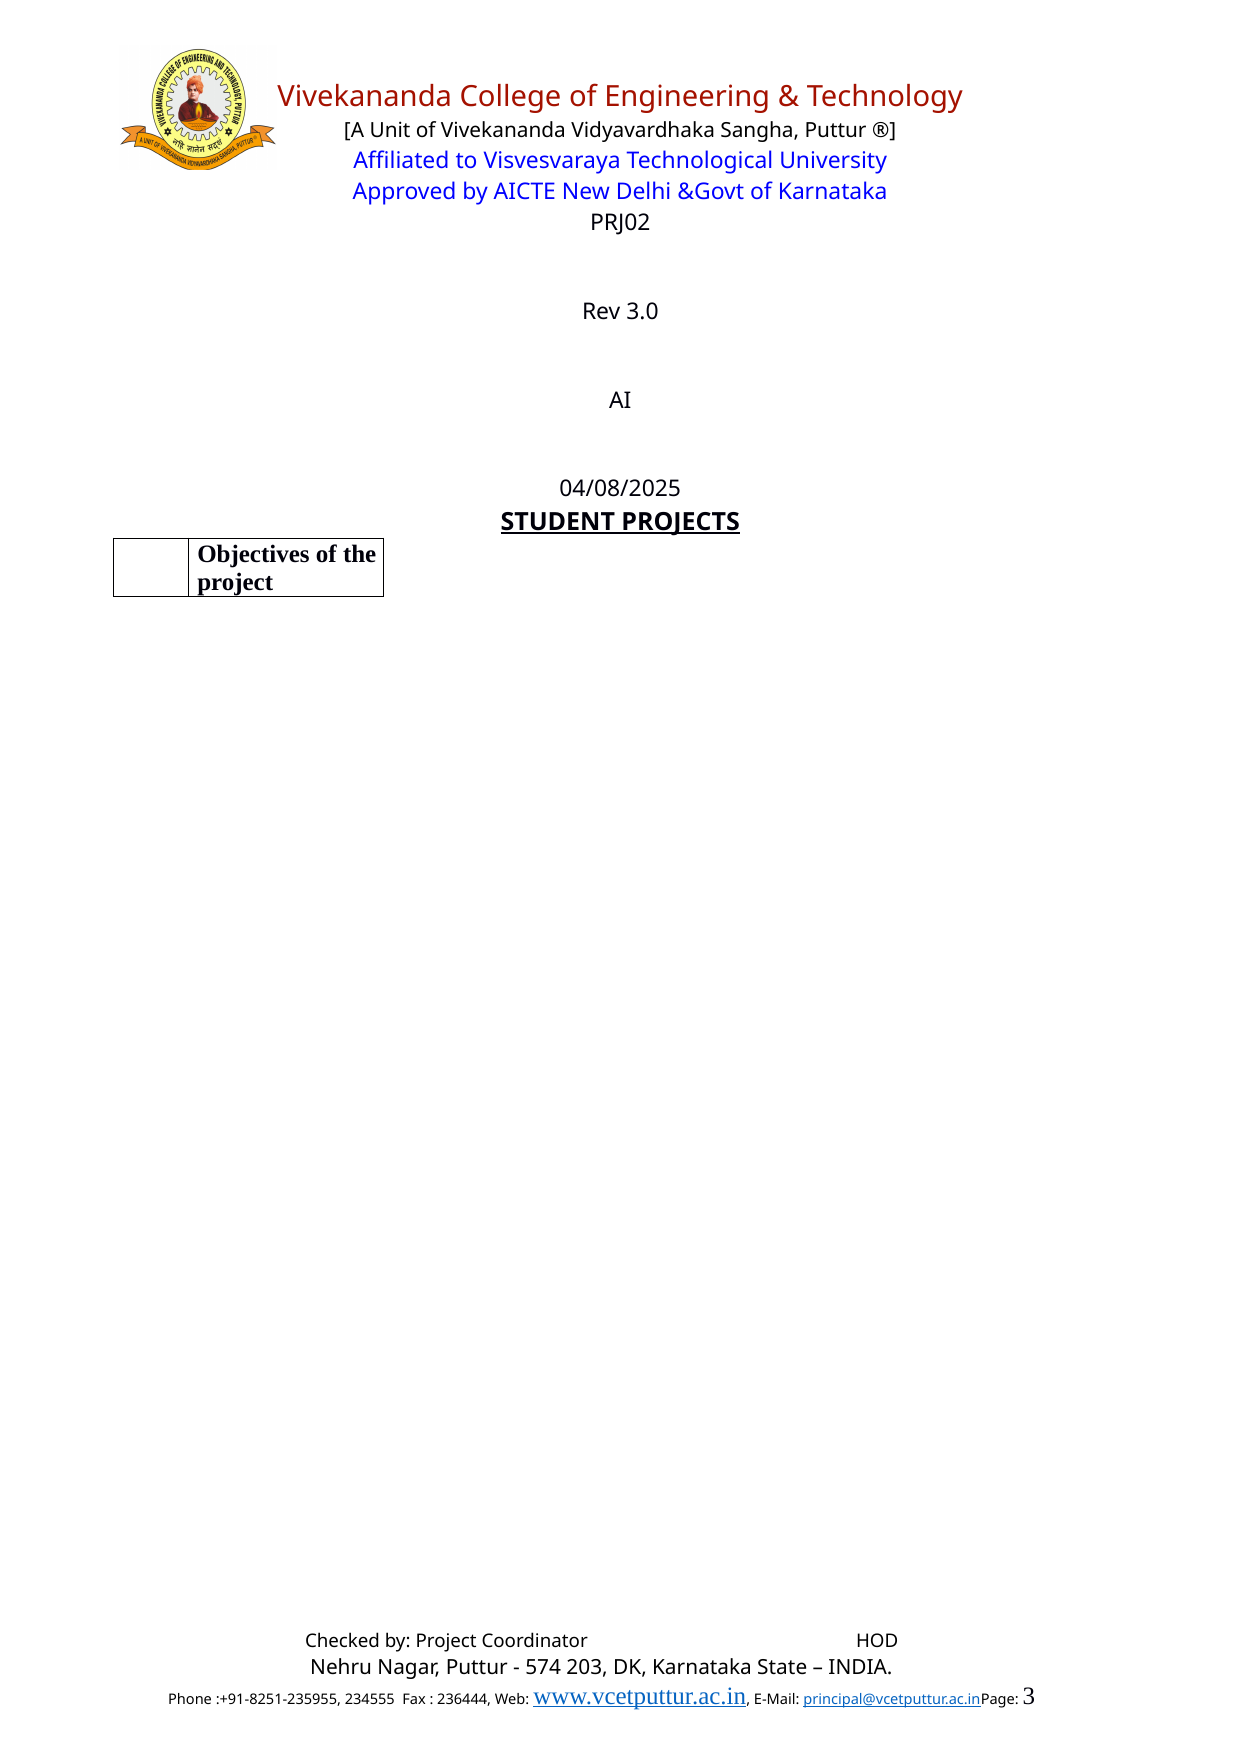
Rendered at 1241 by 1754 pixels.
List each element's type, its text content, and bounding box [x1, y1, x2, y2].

table_cell [114, 539, 188, 596]
table_cell Objectives of the project [189, 539, 383, 596]
picture [118, 45, 278, 170]
